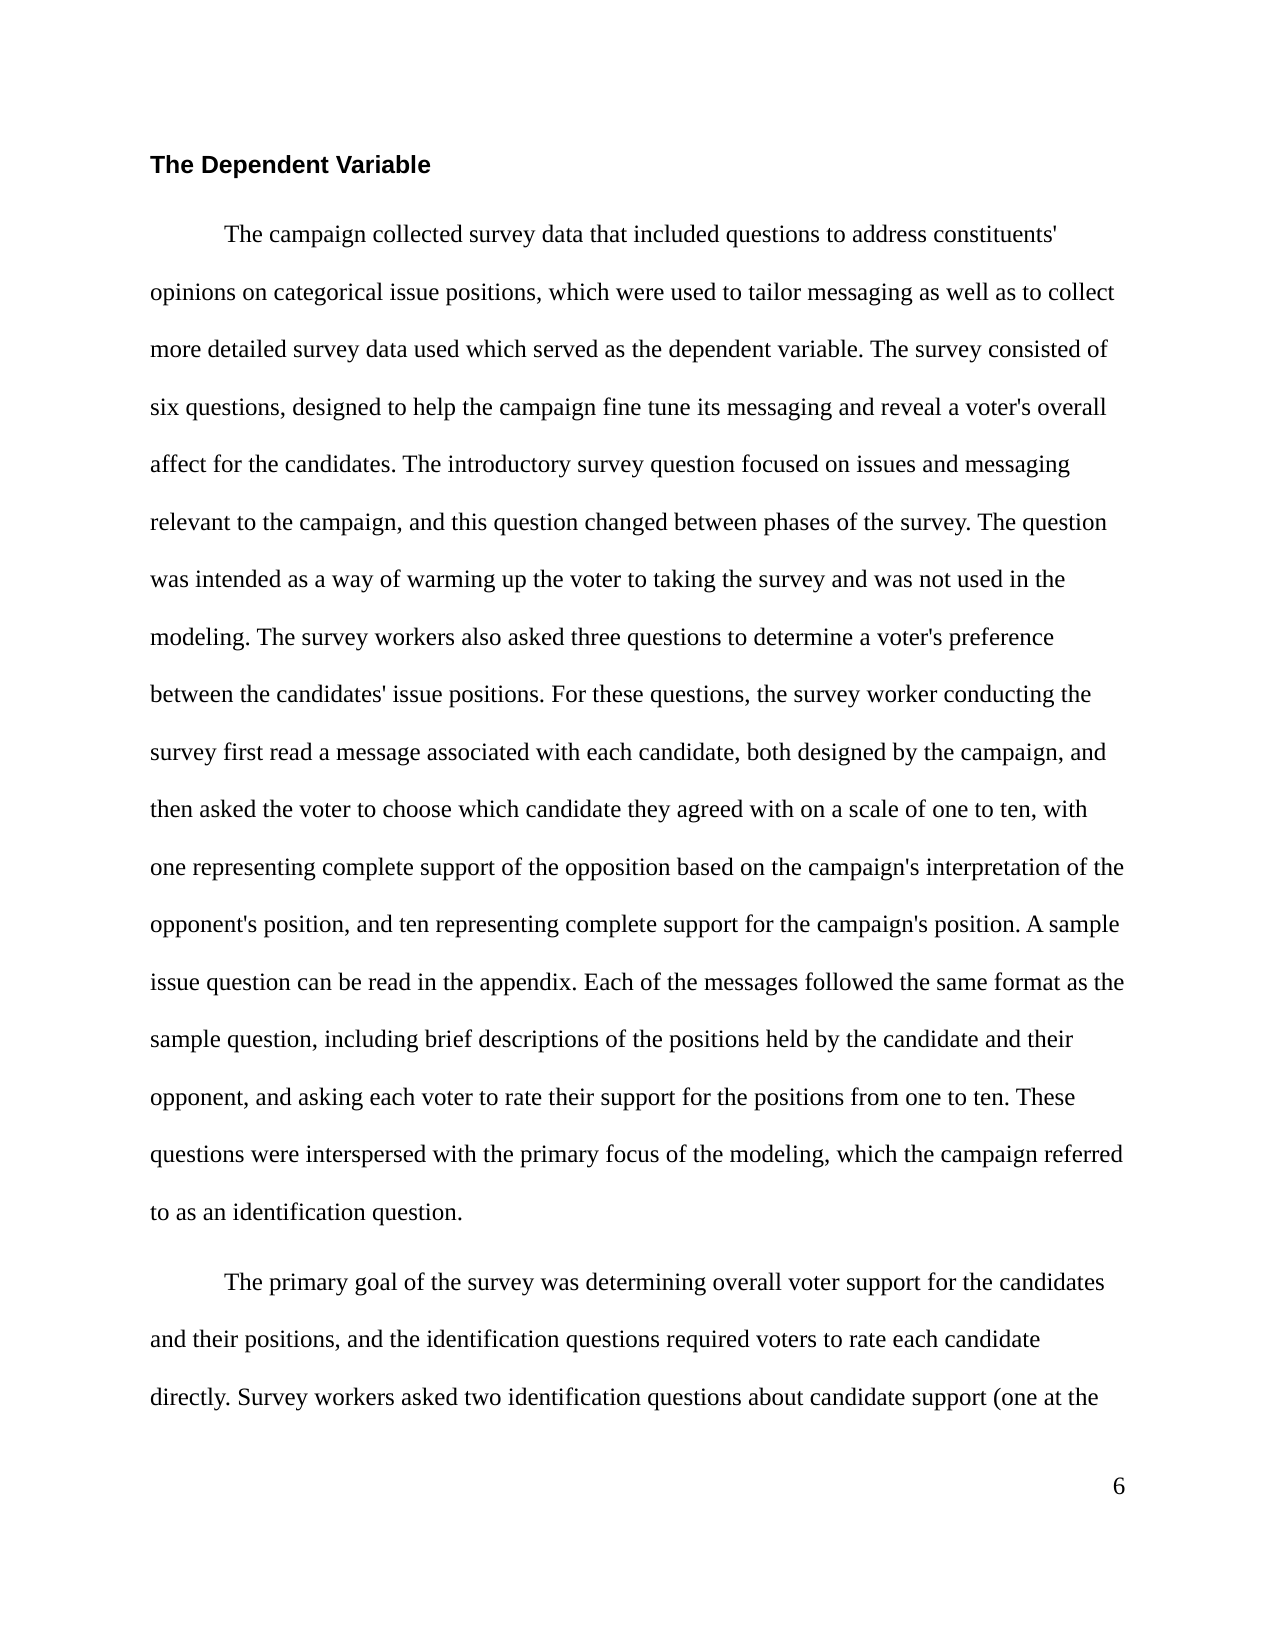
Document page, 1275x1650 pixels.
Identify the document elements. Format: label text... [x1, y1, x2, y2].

subtitle The Dependent Variable [150, 150, 1125, 178]
text The primary goal of the survey was determining overall voter support for the candidates and their positions, and the identification questions required voters to rate each candidate directly. Survey workers asked two identification questions about candidate support (one at the [150, 1267, 1125, 1411]
text The campaign collected survey data that included questions to address constituents' opinions on categorical issue positions, which were used to tailor messaging as well as to collect more detailed survey data used which served as the dependent variable. The survey consisted of six questions, designed to help the campaign fine tune its messaging and reveal a voter's overall affect for the candidates. The introductory survey question focused on issues and messaging relevant to the campaign, and this question changed between phases of the survey. The question was intended as a way of warming up the voter to taking the survey and was not used in the modeling. The survey workers also asked three questions to determine a voter's preference between the candidates' issue positions. For these questions, the survey worker conducting the survey first read a message associated with each candidate, both designed by the campaign, and then asked the voter to choose which candidate they agreed with on a scale of one to ten, with one representing complete support of the opposition based on the campaign's interpretation of the opponent's position, and ten representing complete support for the campaign's position. A sample issue question can be read in the appendix. Each of the messages followed the same format as the sample question, including brief descriptions of the positions held by the candidate and their opponent, and asking each voter to rate their support for the positions from one to ten. These questions were interspersed with the primary focus of the modeling, which the campaign referred to as an identification question. [150, 219, 1125, 1226]
